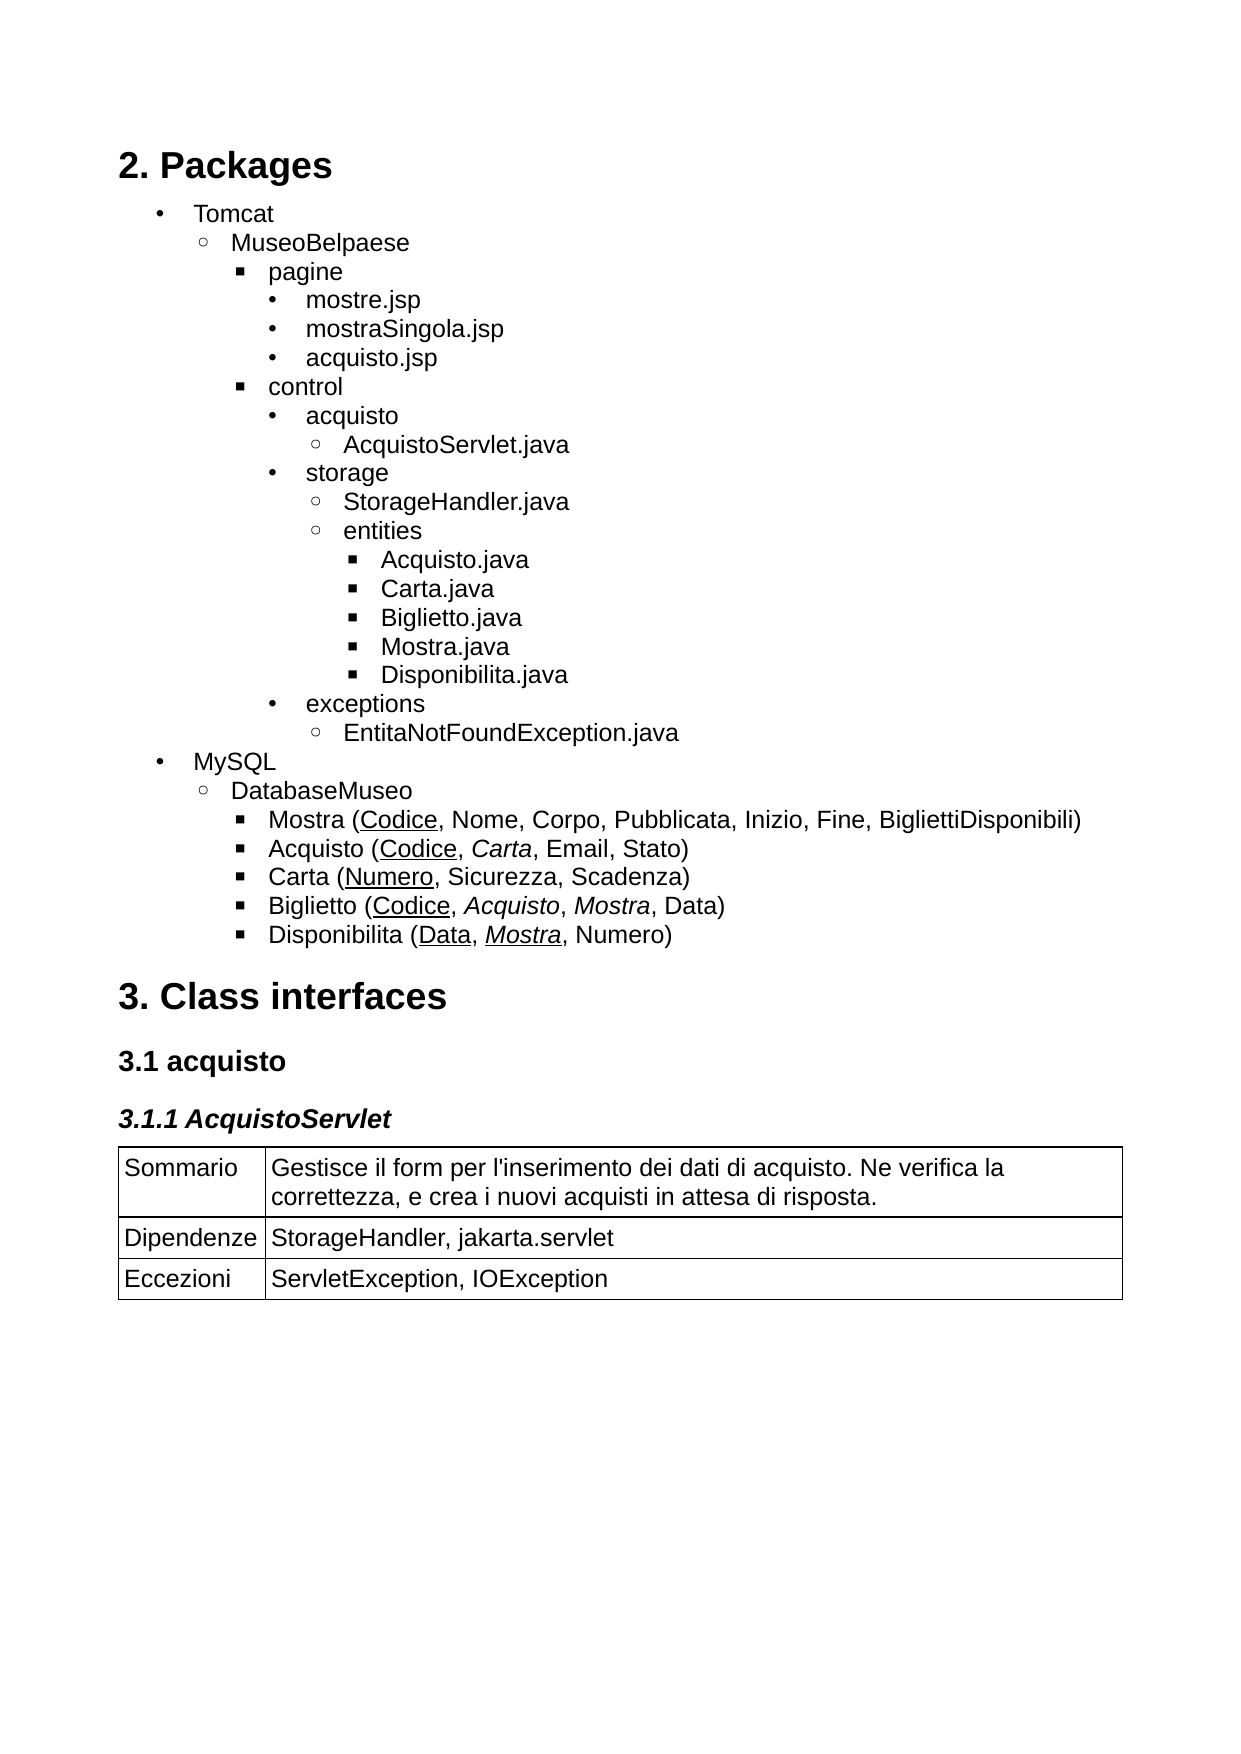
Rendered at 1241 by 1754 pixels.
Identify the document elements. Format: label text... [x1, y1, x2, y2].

list Acquisto (Codice, Carta, Email, Stato) [231, 833, 1122, 862]
list mostre.jsp [268, 285, 1122, 314]
list Biglietto.java [343, 603, 1122, 632]
list Disponibilita.java [343, 660, 1122, 689]
list Tomcat [156, 199, 1122, 228]
list entities [306, 516, 1122, 545]
list exceptions [268, 689, 1122, 718]
subtitle 3.1 acquisto [118, 1044, 1122, 1078]
table_cell ServletException, IOException [266, 1259, 1122, 1299]
list MuseoBelpaese [193, 228, 1122, 256]
table_cell Eccezioni [119, 1259, 265, 1299]
list AcquistoServlet.java [306, 429, 1122, 458]
list DatabaseMuseo [193, 776, 1122, 805]
table_cell Dipendenze [119, 1218, 265, 1258]
list Mostra (Codice, Nome, Corpo, Pubblicata, Inizio, Fine, BigliettiDisponibili) [231, 805, 1122, 833]
table_header Sommario [119, 1148, 265, 1216]
list acquisto.jsp [268, 343, 1122, 372]
list control [231, 372, 1122, 401]
subtitle 2. Packages [118, 143, 1122, 186]
subtitle 3. Class interfaces [118, 974, 1122, 1017]
list MySQL [156, 747, 1122, 776]
table_header Gestisce il form per l'inserimento dei dati di acquisto. Ne verifica la correttezza, e crea i nuovi acquisti in attesa di risposta. [266, 1148, 1122, 1216]
list Carta (Numero, Sicurezza, Scadenza) [231, 862, 1122, 891]
list mostraSingola.jsp [268, 314, 1122, 343]
list Biglietto (Codice, Acquisto, Mostra, Data) [231, 891, 1122, 920]
list Disponibilita (Data, Mostra, Numero) [231, 920, 1122, 949]
list Carta.java [343, 574, 1122, 603]
list storage [268, 458, 1122, 487]
list EntitaNotFoundException.java [306, 718, 1122, 747]
list Acquisto.java [343, 545, 1122, 574]
list StorageHandler.java [306, 487, 1122, 516]
list pagine [231, 256, 1122, 285]
subtitle 3.1.1 AcquistoServlet [118, 1103, 1122, 1134]
table_cell StorageHandler, jakarta.servlet [266, 1218, 1122, 1258]
list acquisto [268, 401, 1122, 429]
list Mostra.java [343, 632, 1122, 660]
